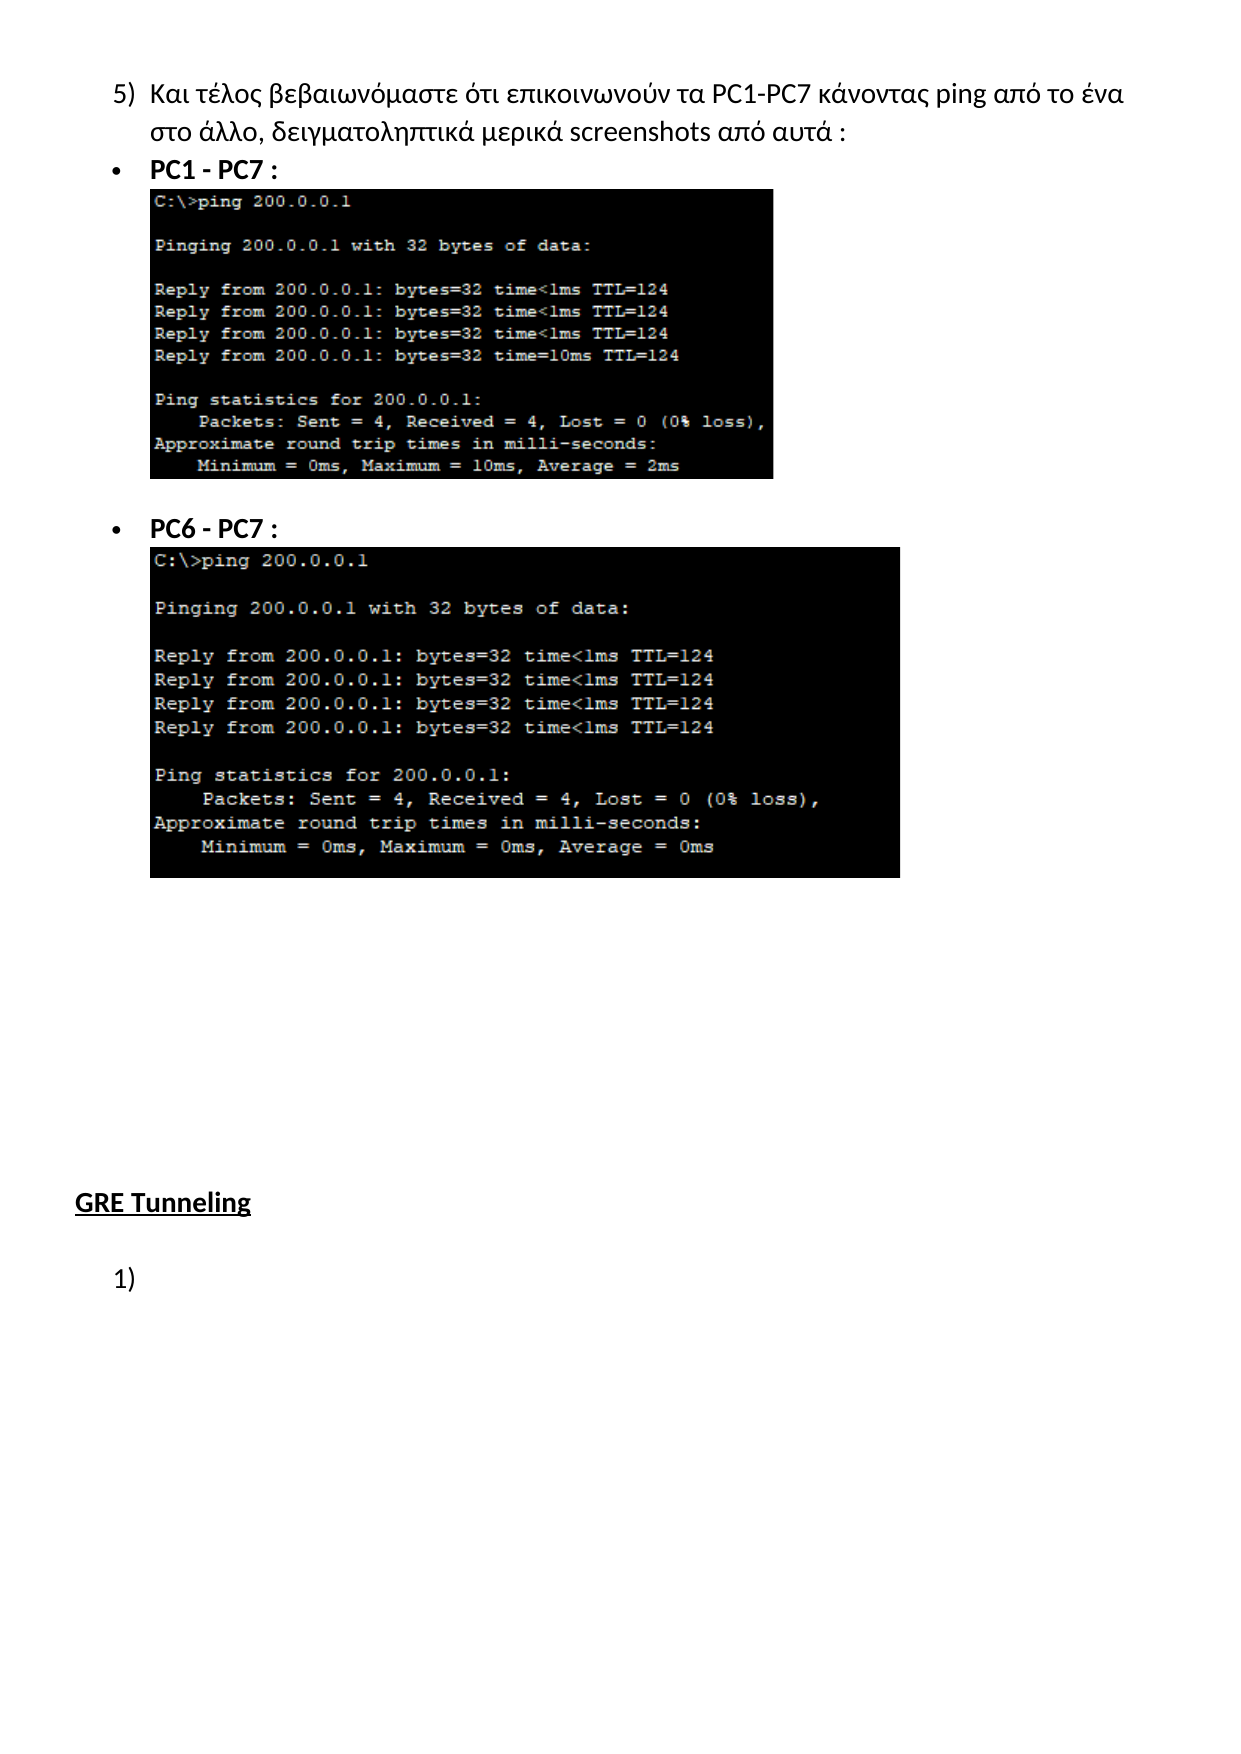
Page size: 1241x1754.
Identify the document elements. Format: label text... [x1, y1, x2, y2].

list PC6 - PC7 : [112, 510, 1165, 546]
text GRE Tunneling [75, 1184, 1165, 1219]
list Και τέλος βεβαιωνόμαστε ότι επικοινωνούν τα PC1-PC7 κάνοντας ping από το ένα στο άλλο, δειγματοληπτικά μερικά screenshots από αυτά : [112, 75, 1165, 149]
list PC1 - PC7 : [112, 151, 1165, 187]
